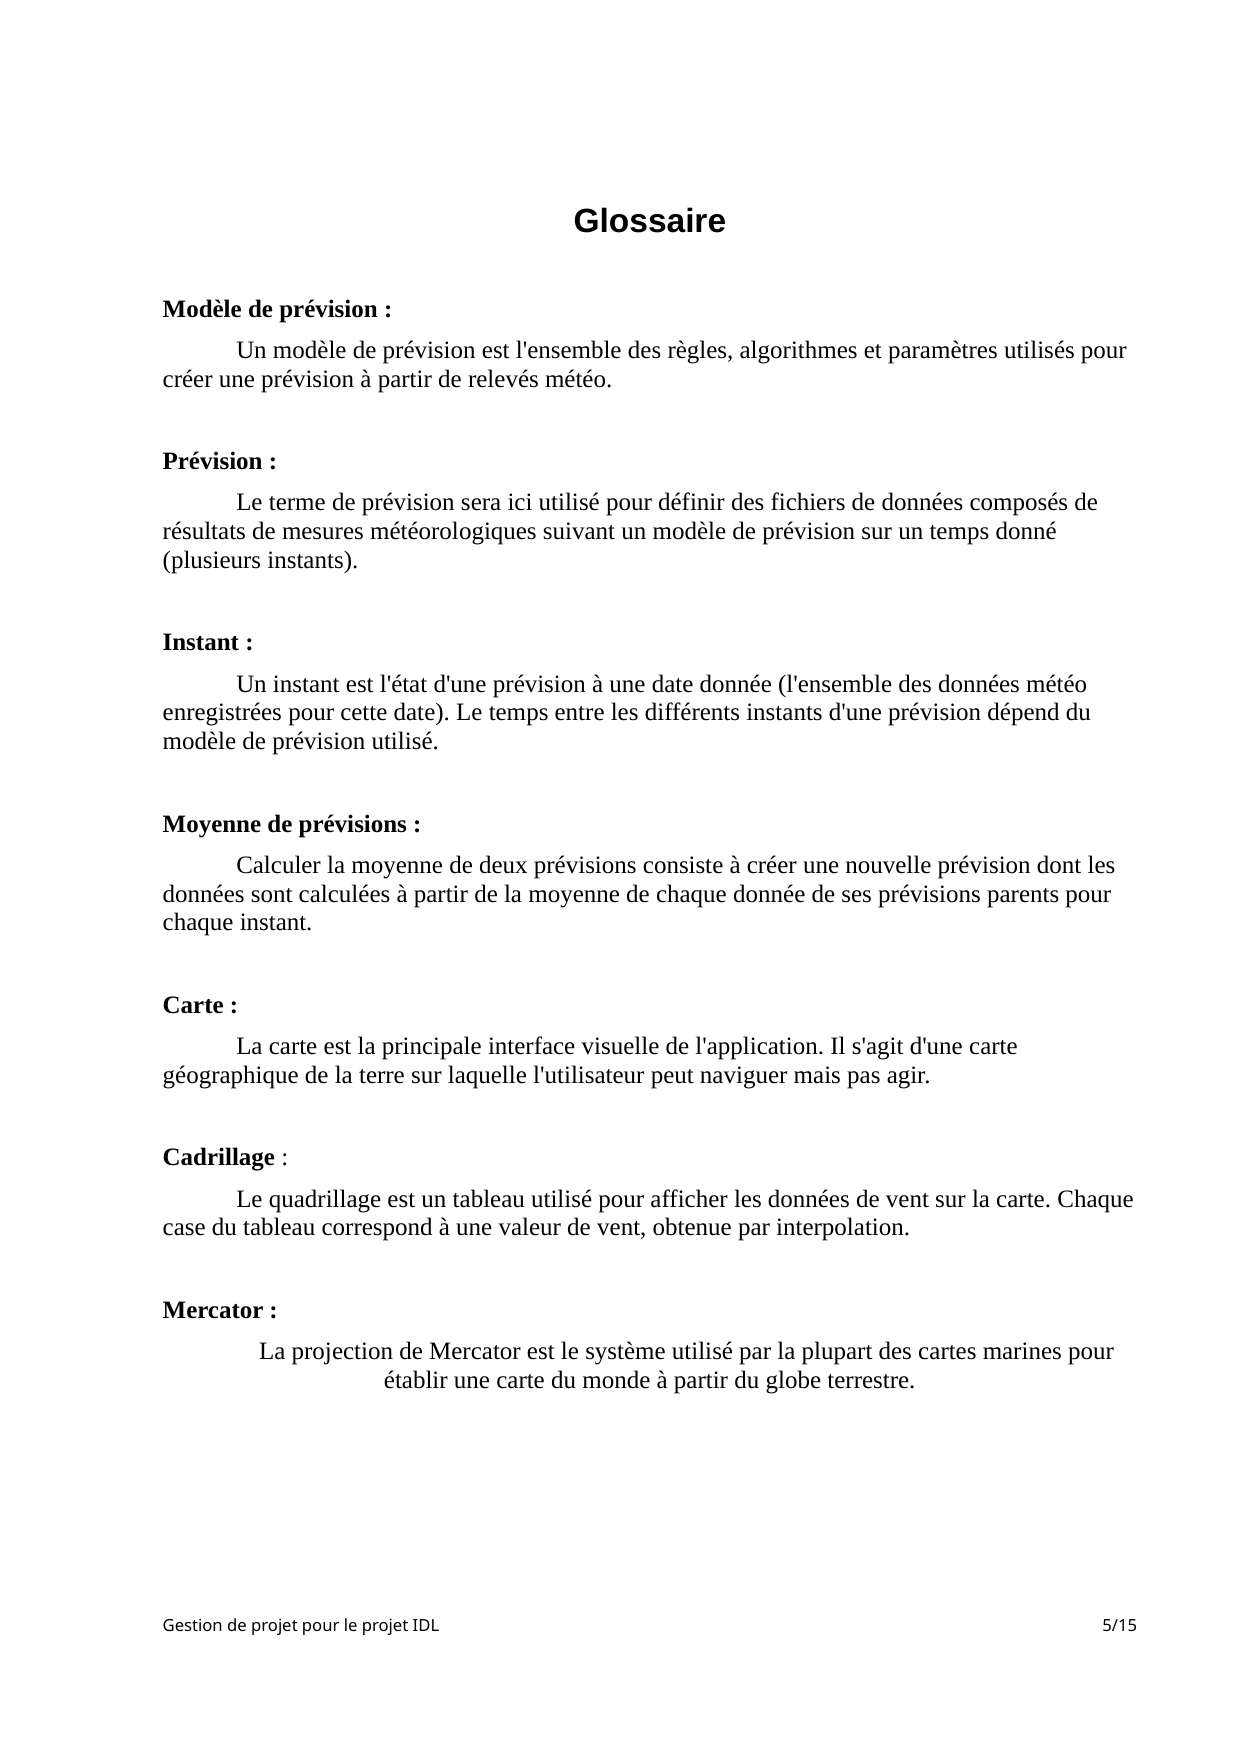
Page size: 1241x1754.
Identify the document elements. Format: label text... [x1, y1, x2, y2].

text Le quadrillage est un tableau utilisé pour afficher les données de vent sur la carte. Chaque case du tableau correspond à une valeur de vent, obtenue par interpolation. [162, 1184, 1137, 1241]
text Instant : [162, 627, 1137, 656]
text La carte est la principale interface visuelle de l'application. Il s'agit d'une carte géographique de la terre sur laquelle l'utilisateur peut naviguer mais pas agir. [162, 1031, 1137, 1089]
text Moyenne de prévisions : [162, 809, 1137, 837]
text Calculer la moyenne de deux prévisions consiste à créer une nouvelle prévision dont les données sont calculées à partir de la moyenne de chaque donnée de ses prévisions parents pour chaque instant. [162, 850, 1137, 936]
text Le terme de prévision sera ici utilisé pour définir des fichiers de données composés de résultats de mesures météorologiques suivant un modèle de prévision sur un temps donné (plusieurs instants). [162, 487, 1137, 574]
text Prévision : [162, 446, 1137, 475]
text Mercator : [162, 1295, 1137, 1324]
text La projection de Mercator est le système utilisé par la plupart des cartes marines pour établir une carte du monde à partir du globe terrestre. [162, 1336, 1137, 1394]
text Modèle de prévision : [162, 294, 1137, 322]
text Cadrillage : [162, 1142, 1137, 1171]
text Carte : [162, 990, 1137, 1019]
text Un instant est l'état d'une prévision à une date donnée (l'ensemble des données météo enregistrées pour cette date). Le temps entre les différents instants d'une prévision dépend du modèle de prévision utilisé. [162, 669, 1137, 755]
subtitle Glossaire [162, 201, 1137, 240]
text Un modèle de prévision est l'ensemble des règles, algorithmes et paramètres utilisés pour créer une prévision à partir de relevés météo. [162, 335, 1137, 392]
